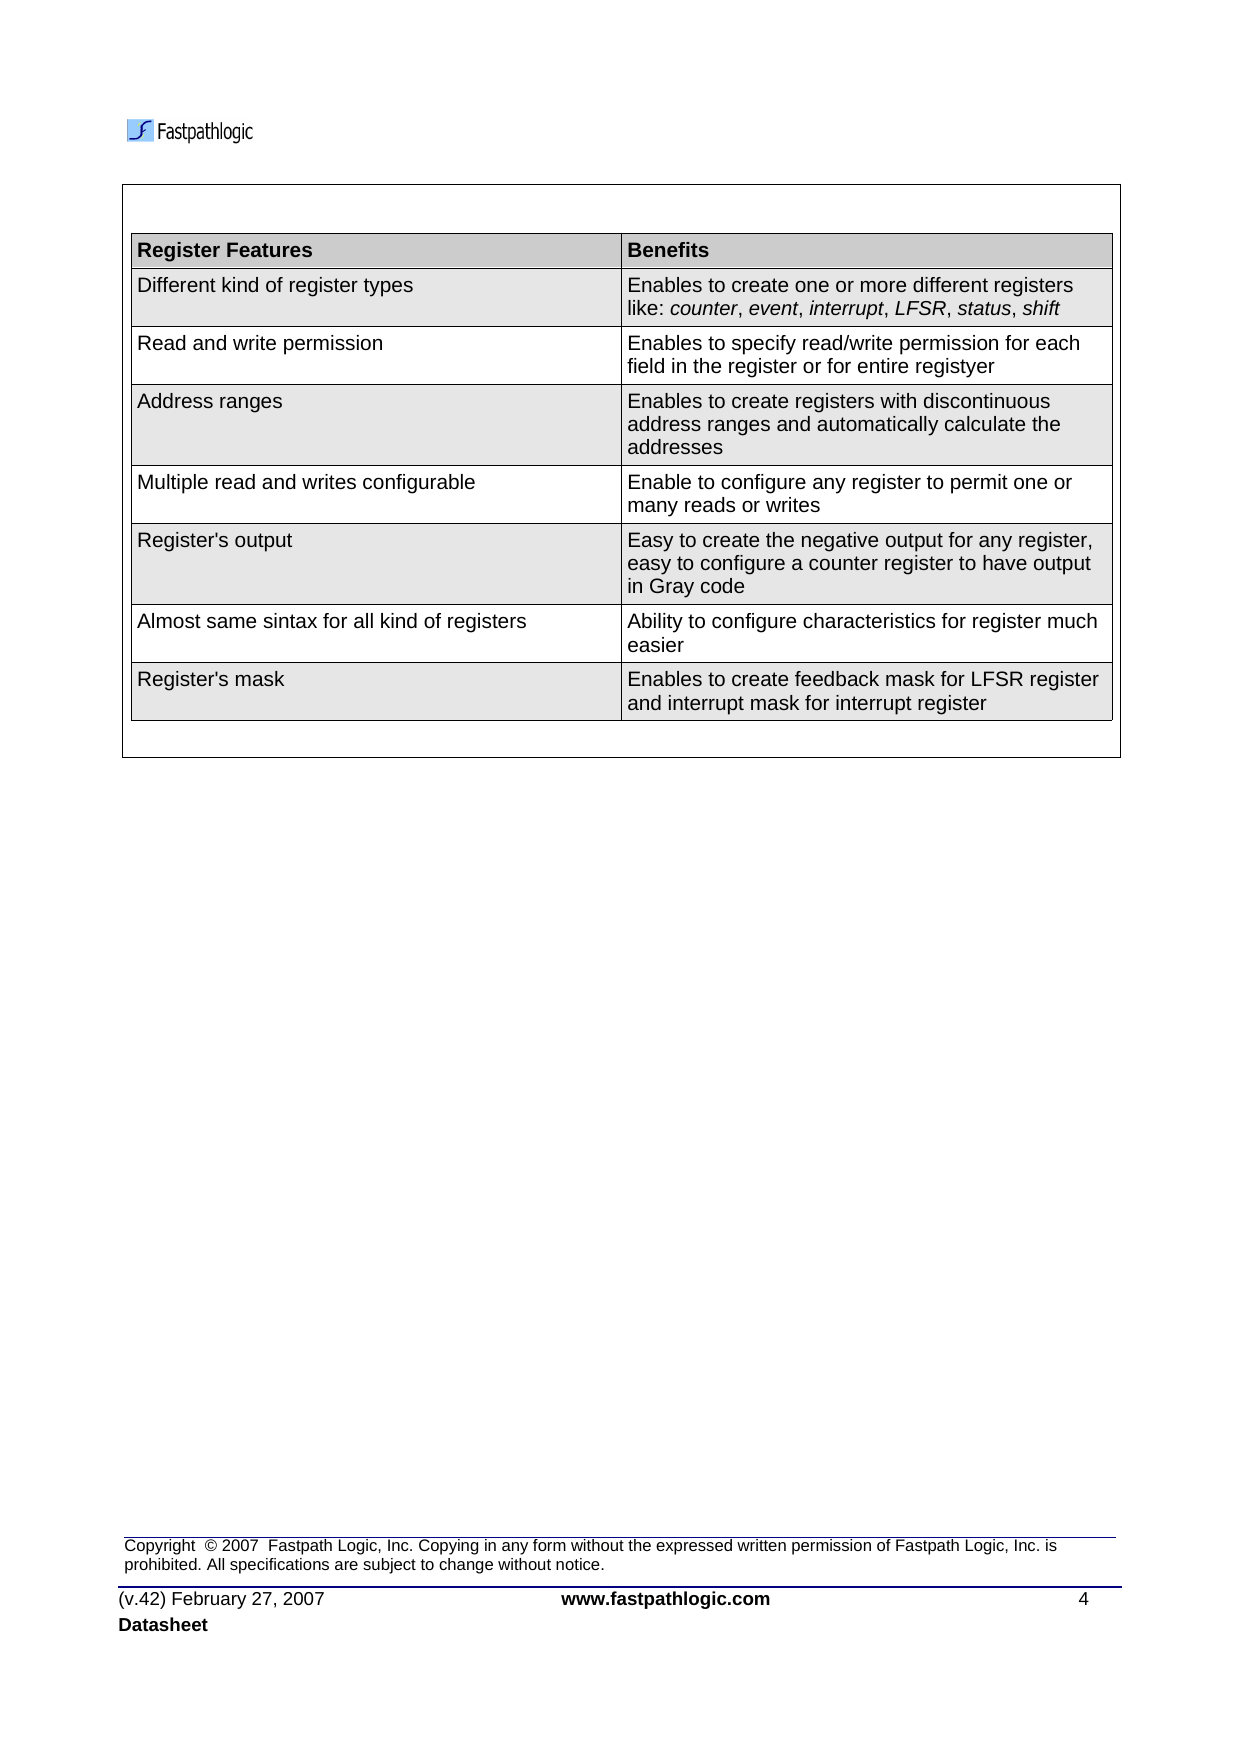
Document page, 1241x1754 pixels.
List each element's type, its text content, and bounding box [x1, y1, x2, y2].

table_cell Multiple read and writes configurable [132, 466, 621, 523]
table_cell Read and write permission [132, 327, 621, 383]
table_cell Enable to configure any register to permit one or many reads or writes [622, 466, 1112, 523]
table_header Benefits [622, 234, 1112, 267]
table_cell Enables to create one or more different registers like: counter, event, interrupt, LFSR, status, shift [622, 269, 1112, 326]
table_header Register Features [132, 234, 621, 267]
table_cell Easy to create the negative output for any register, easy to configure a counter register to have output in Gray code [622, 524, 1112, 604]
table_cell Almost same sintax for all kind of registers [132, 605, 621, 662]
table_cell Address ranges [132, 385, 621, 465]
table_cell Register's mask [132, 663, 621, 720]
table_cell Enables to specify read/write permission for each field in the register or for entire registyer [622, 327, 1112, 383]
table_cell Enables to create registers with discontinuous address ranges and automatically calculate the addresses [622, 385, 1112, 465]
table_cell Ability to configure characteristics for register much easier [622, 605, 1112, 662]
table_cell Register's output [132, 524, 621, 604]
table_cell Different kind of register types [132, 269, 621, 326]
table_cell Enables to create feedback mask for LFSR register and interrupt mask for interrupt register [622, 663, 1112, 720]
